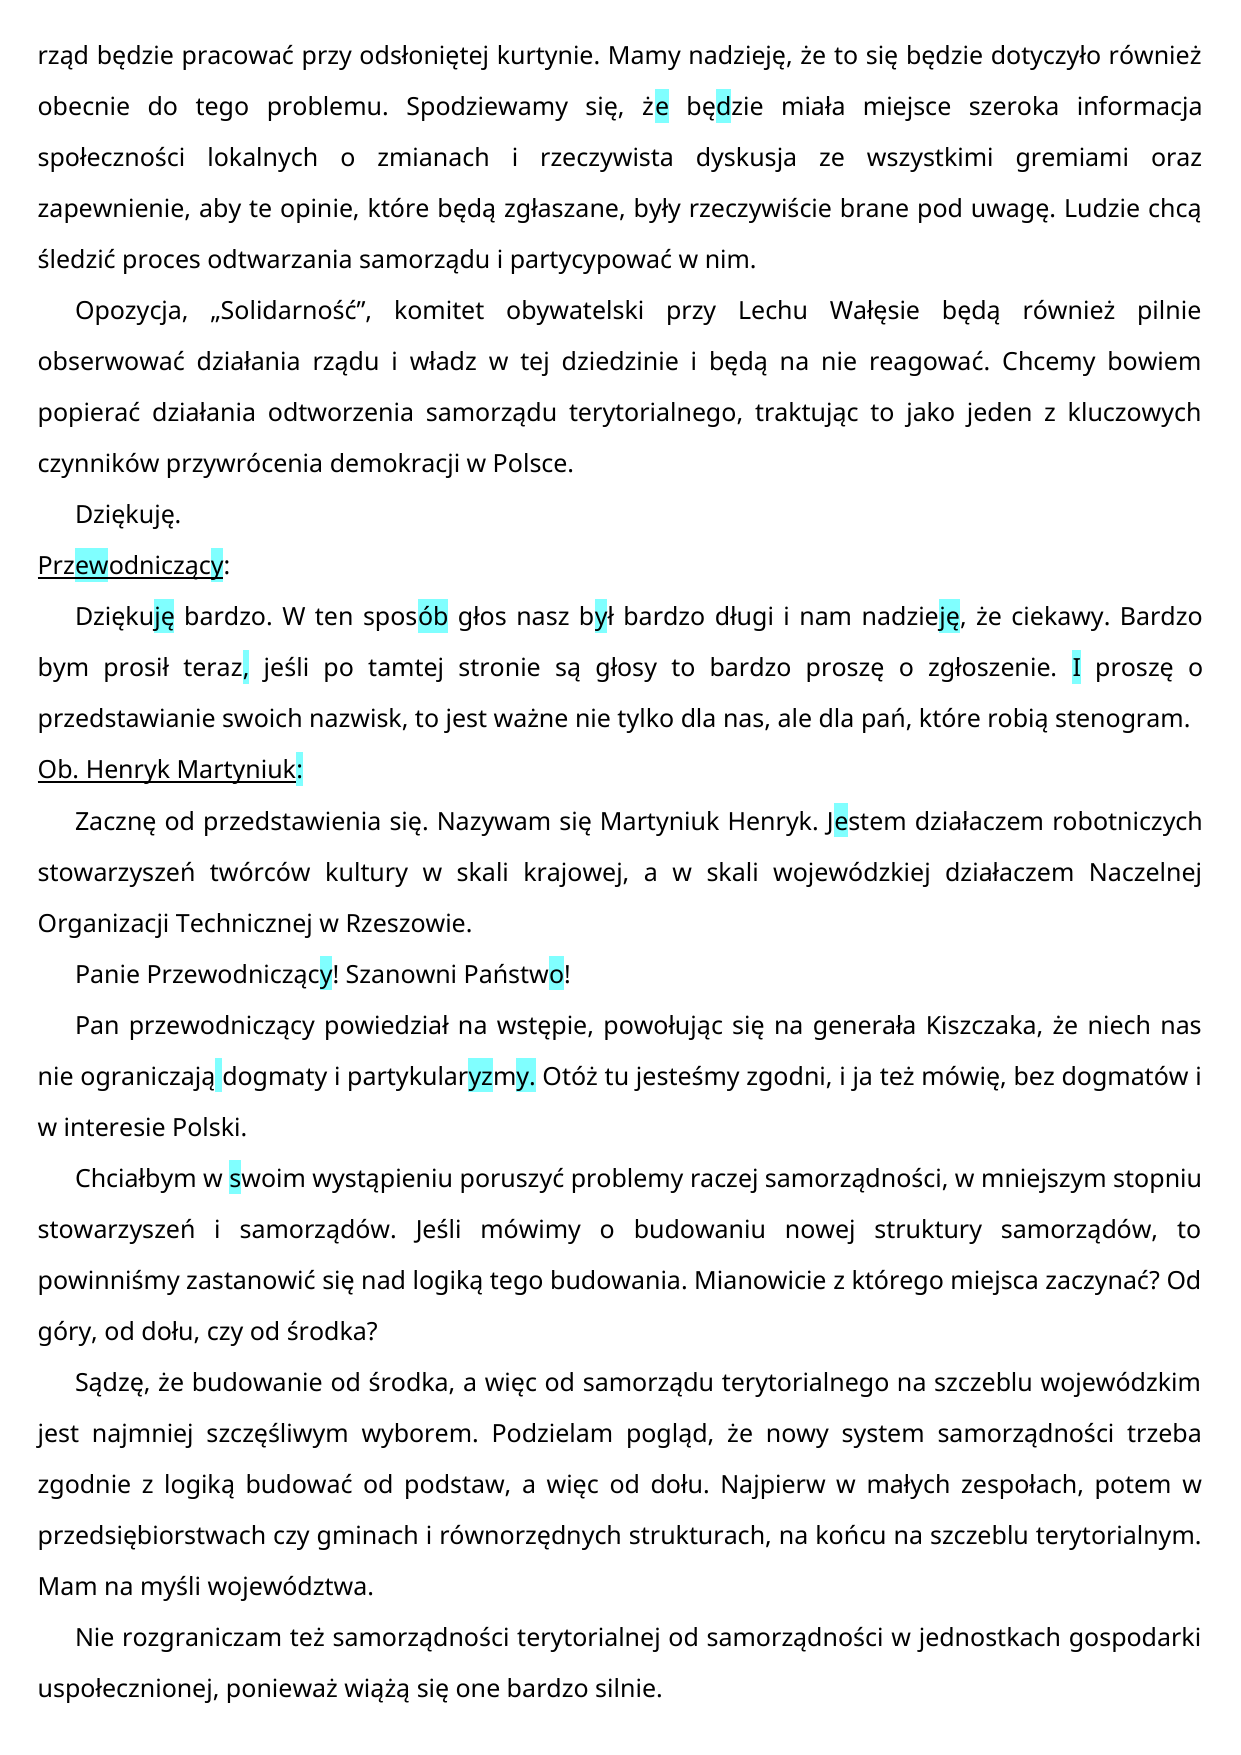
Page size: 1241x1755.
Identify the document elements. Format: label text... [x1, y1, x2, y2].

text Pan przewodniczący powiedział na wstępie, powołując się na generała Kiszczaka, że niech nas nie ograniczają dogmaty i partykularyzmy. Otóż tu jesteśmy zgodni, i ja też mówię, bez dogmatów i w interesie Polski. [37, 1007, 1203, 1143]
text Zacznę od przedstawienia się. Nazywam się Martyniuk Henryk. Jestem działaczem robotniczych stowarzyszeń twórców kultury w skali krajowej, a w skali wojewódzkiej działaczem Naczelnej Organizacji Technicznej w Rzeszowie. [37, 803, 1203, 939]
text Opozycja, „Solidarność”, komitet obywatelski przy Lechu Wałęsie będą również pilnie obserwować działania rządu i władz w tej dziedzinie i będą na nie reagować. Chcemy bowiem popierać działania odtworzenia samorządu terytorialnego, traktując to jako jeden z kluczowych czynników przywrócenia demokracji w Polsce. [37, 293, 1203, 480]
text Przewodniczący: [37, 548, 1203, 582]
text Sądzę, że budowanie od środka, a więc od samorządu terytorialnego na szczeblu wojewódzkim jest najmniej szczęśliwym wyborem. Podzielam pogląd, że nowy system samorządności trzeba zgodnie z logiką budować od podstaw, a więc od dołu. Najpierw w małych zespołach, potem w przedsiębiorstwach czy gminach i równorzędnych strukturach, na końcu na szczeblu terytorialnym. Mam na myśli województwa. [37, 1364, 1203, 1603]
text Panie Przewodniczący! Szanowni Państwo! [37, 956, 1203, 990]
text Chciałbym w swoim wystąpieniu poruszyć problemy raczej samorządności, w mniejszym stopniu stowarzyszeń i samorządów. Jeśli mówimy o budowaniu nowej struktury samorządów, to powinniśmy zastanowić się nad logiką tego budowania. Mianowicie z którego miejsca zaczynać? Od góry, od dołu, czy od środka? [37, 1160, 1203, 1348]
text Dziękuję bardzo. W ten sposób głos nasz był bardzo długi i nam nadzieję, że ciekawy. Bardzo bym prosił teraz, jeśli po tamtej stronie są głosy to bardzo proszę o zgłoszenie. I proszę o przedstawianie swoich nazwisk, to jest ważne nie tylko dla nas, ale dla pań, które robią stenogram. [37, 599, 1203, 735]
text Nie rozgraniczam też samorządności terytorialnej od samorządności w jednostkach gospodarki uspołecznionej, ponieważ wiążą się one bardzo silnie. [37, 1620, 1203, 1705]
text rząd będzie pracować przy odsłoniętej kurtynie. Mamy nadzieję, że to się będzie dotyczyło również obecnie do tego problemu. Spodziewamy się, że będzie miała miejsce szeroka informacja społeczności lokalnych o zmianach i rzeczywista dyskusja ze wszystkimi gremiami oraz zapewnienie, aby te opinie, które będą zgłaszane, były rzeczywiście brane pod uwagę. Ludzie chcą śledzić proces odtwarzania samorządu i partycypować w nim. [37, 37, 1203, 276]
text Dziękuję. [37, 497, 1203, 531]
text Ob. Henryk Martyniuk: [37, 752, 1203, 786]
